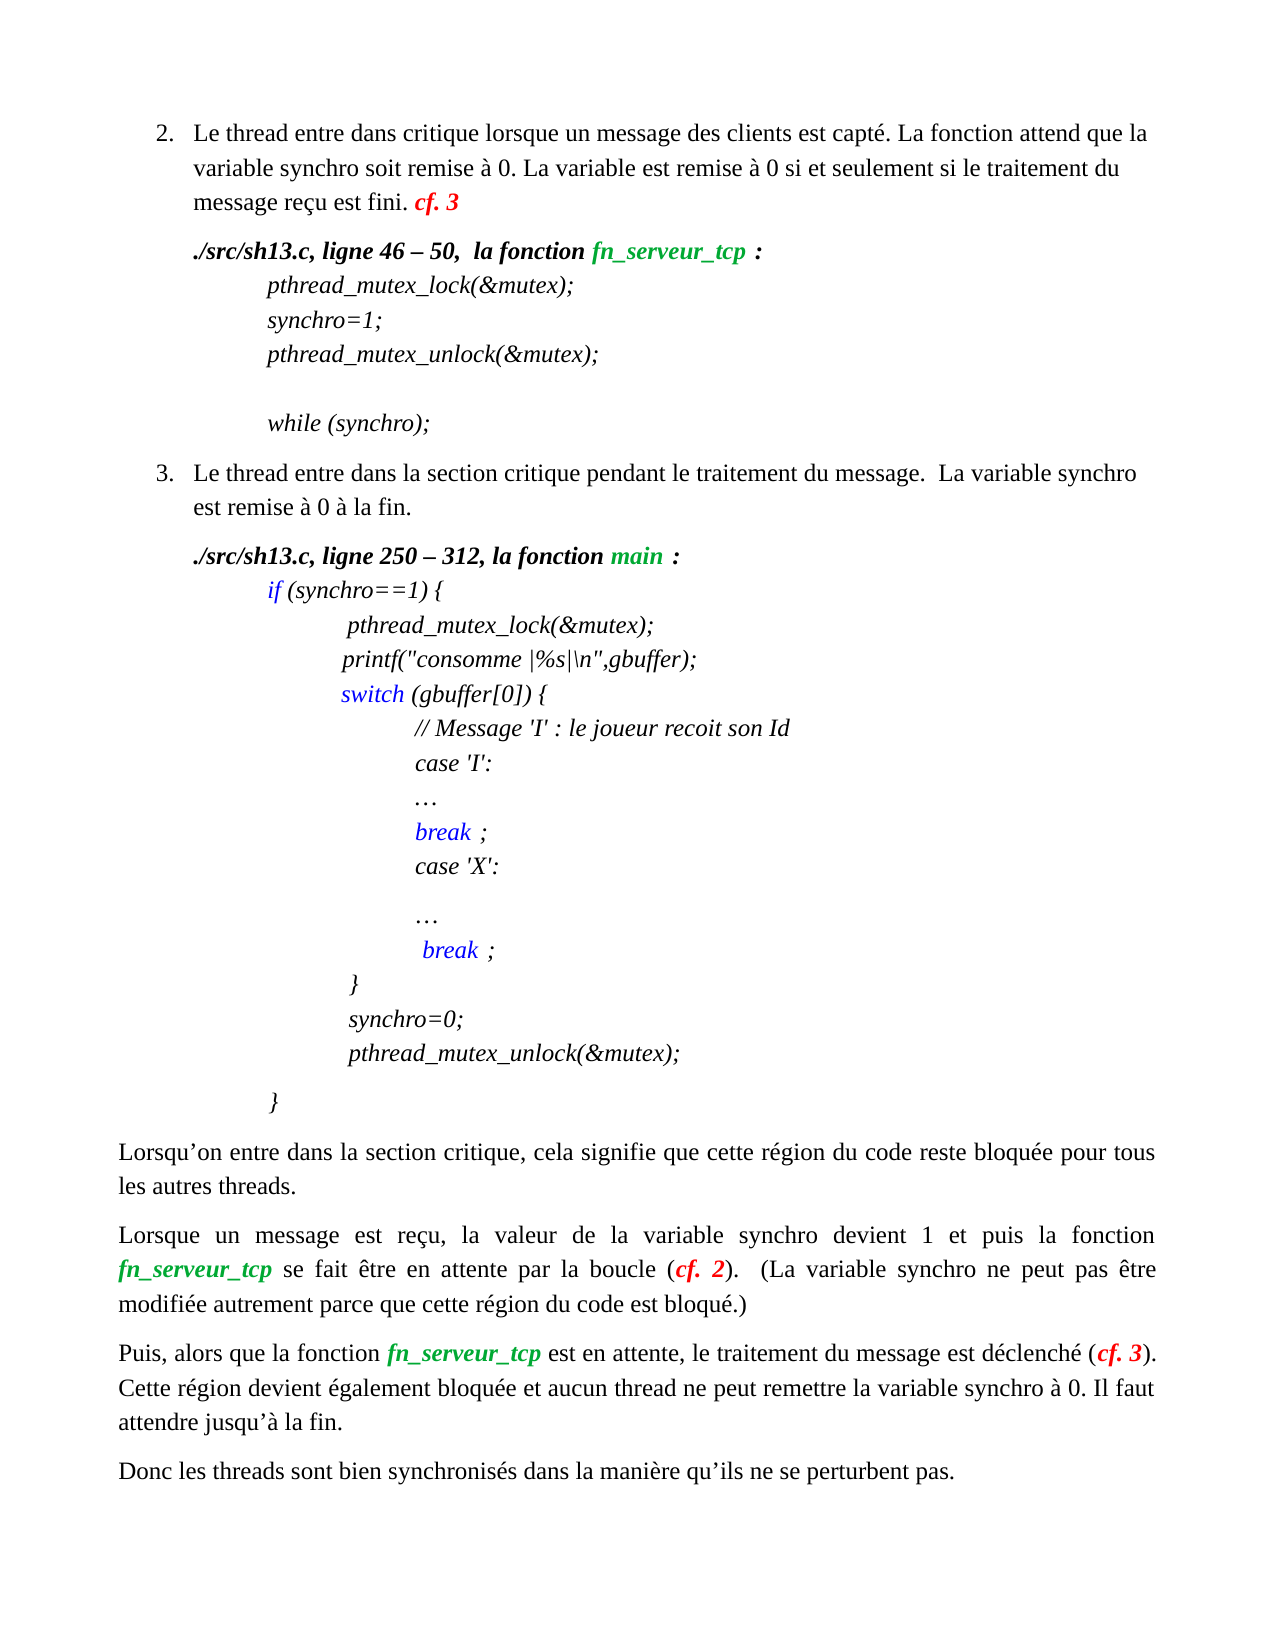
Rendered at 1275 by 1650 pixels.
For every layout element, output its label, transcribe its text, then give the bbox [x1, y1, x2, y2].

list Le thread entre dans critique lorsque un message des clients est capté. La fonction attend que la variable synchro soit remise à 0. La variable est remise à 0 si et seulement si le traitement du message reçu est fini. cf. 3 [156, 118, 1157, 216]
text Lorsqu’on entre dans la section critique, cela signifie que cette région du code reste bloquée pour tous les autres threads. [118, 1137, 1157, 1200]
list ./src/sh13.c, ligne 46 – 50, la fonction fn_serveur_tcp : pthread_mutex_lock(&mutex); synchro=1; pthread_mutex_unlock(&mutex); while (synchro); [156, 236, 1157, 437]
text Puis, alors que la fonction fn_serveur_tcp est en attente, le traitement du message est déclenché (cf. 3). Cette région devient également bloquée et aucun thread ne peut remettre la variable synchro à 0. Il faut attendre jusqu’à la fin. [118, 1338, 1157, 1436]
text Donc les threads sont bien synchronisés dans la manière qu’ils ne se perturbent pas. [118, 1456, 1157, 1485]
list Le thread entre dans la section critique pendant le traitement du message. La variable synchro est remise à 0 à la fin. [156, 458, 1157, 521]
text Lorsque un message est reçu, la valeur de la variable synchro devient 1 et puis la fonction fn_serveur_tcp se fait être en attente par la boucle (cf. 2). (La variable synchro ne peut pas être modifiée autrement parce que cette région du code est bloqué.) [118, 1220, 1157, 1318]
list … break ; } synchro=0; pthread_mutex_unlock(&mutex); [231, 901, 1157, 1067]
list } [231, 1087, 1157, 1116]
list ./src/sh13.c, ligne 250 – 312, la fonction main : if (synchro==1) { pthread_mutex_lock(&mutex); printf("consomme |%s|\n",gbuffer); switch (gbuffer[0]) { // Message 'I' : le joueur recoit son Id case 'I': … break ; case 'X': [156, 541, 1157, 880]
